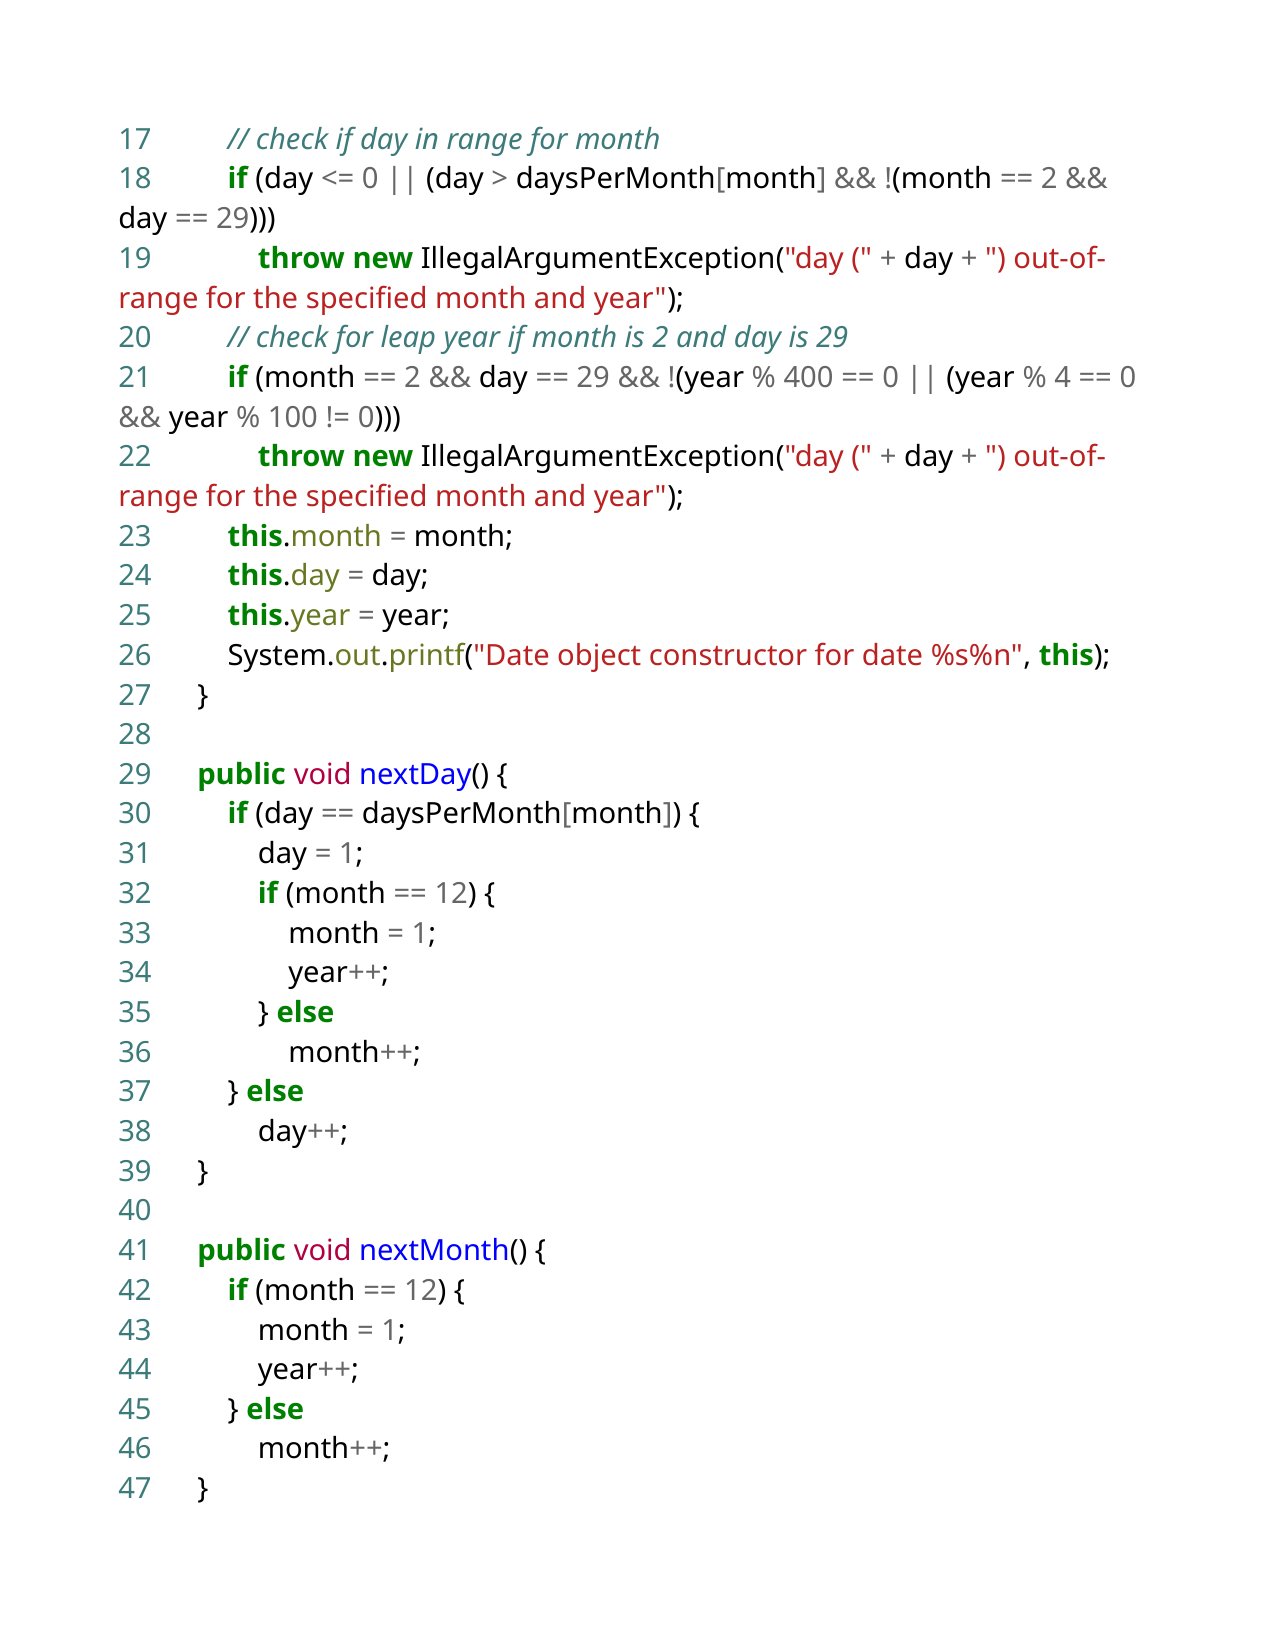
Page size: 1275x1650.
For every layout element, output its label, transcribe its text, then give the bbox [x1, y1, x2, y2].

text 30 if (day == daysPerMonth[month]) { [118, 793, 1157, 832]
text 18 if (day <= 0 || (day > daysPerMonth[month] && !(month == 2 && day == 29))) [118, 158, 1157, 237]
text 22 throw new IllegalArgumentException("day (" + day + ") out-of-range for the specified month and year"); [118, 436, 1157, 515]
text 24 this.day = day; [118, 555, 1157, 594]
text 41 public void nextMonth() { [118, 1229, 1157, 1269]
text 44 year++; [118, 1348, 1157, 1388]
text 43 month = 1; [118, 1309, 1157, 1348]
text 23 this.month = month; [118, 515, 1157, 555]
text 31 day = 1; [118, 832, 1157, 872]
text 39 } [118, 1150, 1157, 1190]
text 27 } [118, 674, 1157, 713]
text 17 // check if day in range for month [118, 118, 1157, 158]
text 38 day++; [118, 1110, 1157, 1150]
text 47 } [118, 1467, 1157, 1507]
text 29 public void nextDay() { [118, 753, 1157, 793]
text 37 } else [118, 1071, 1157, 1110]
text 19 throw new IllegalArgumentException("day (" + day + ") out-of-range for the specified month and year"); [118, 237, 1157, 317]
text 21 if (month == 2 && day == 29 && !(year % 400 == 0 || (year % 4 == 0 && year % 100 != 0))) [118, 356, 1157, 436]
text 36 month++; [118, 1031, 1157, 1071]
text 42 if (month == 12) { [118, 1269, 1157, 1309]
text 46 month++; [118, 1428, 1157, 1467]
text 25 this.year = year; [118, 594, 1157, 634]
text 20 // check for leap year if month is 2 and day is 29 [118, 317, 1157, 356]
text 34 year++; [118, 952, 1157, 991]
text 26 System.out.printf("Date object constructor for date %s%n", this); [118, 634, 1157, 674]
text 32 if (month == 12) { [118, 872, 1157, 912]
text 45 } else [118, 1388, 1157, 1428]
text 40 [118, 1190, 1157, 1229]
text 35 } else [118, 991, 1157, 1031]
text 28 [118, 713, 1157, 753]
text 33 month = 1; [118, 912, 1157, 952]
